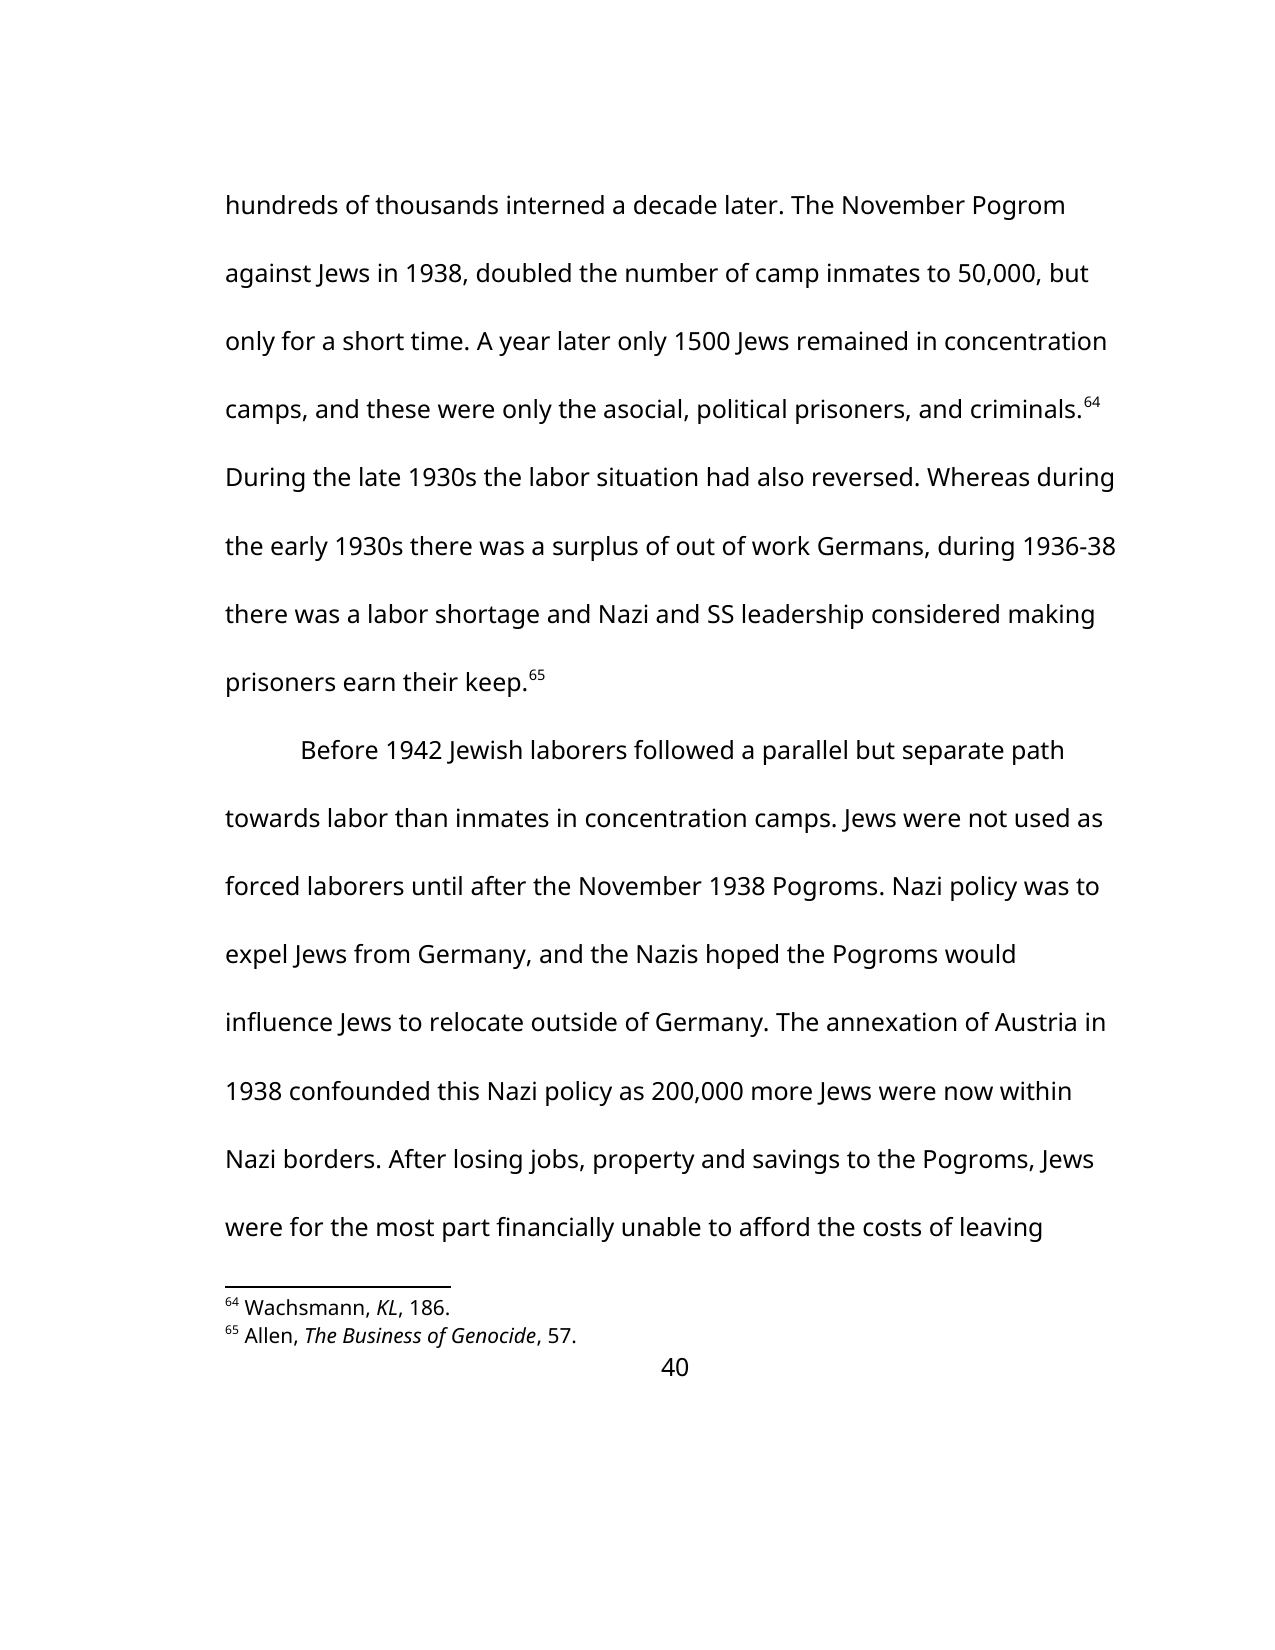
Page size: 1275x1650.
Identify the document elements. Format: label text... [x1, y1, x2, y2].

text hundreds of thousands interned a decade later. The November Pogrom against Jews in 1938, doubled the number of camp inmates to 50,000, but only for a short time. A year later only 1500 Jews remained in concentration camps, and these were only the asocial, political prisoners, and criminals. During the late 1930s the labor situation had also reversed. Whereas during the early 1930s there was a surplus of out of work Germans, during 1936-38 there was a labor shortage and Nazi and SS leadership considered making prisoners earn their keep. [225, 187, 1125, 698]
text Wachsmann, KL, 186. [225, 1293, 1125, 1322]
text Allen, The Business of Genocide, 57. [225, 1322, 1125, 1350]
text Before 1942 Jewish laborers followed a parallel but separate path towards labor than inmates in concentration camps. Jews were not used as forced laborers until after the November 1938 Pogroms. Nazi policy was to expel Jews from Germany, and the Nazis hoped the Pogroms would influence Jews to relocate outside of Germany. The annexation of Austria in 1938 confounded this Nazi policy as 200,000 more Jews were now within Nazi borders. After losing jobs, property and savings to the Pogroms, Jews were for the most part financially unable to afford the costs of leaving [225, 732, 1125, 1243]
